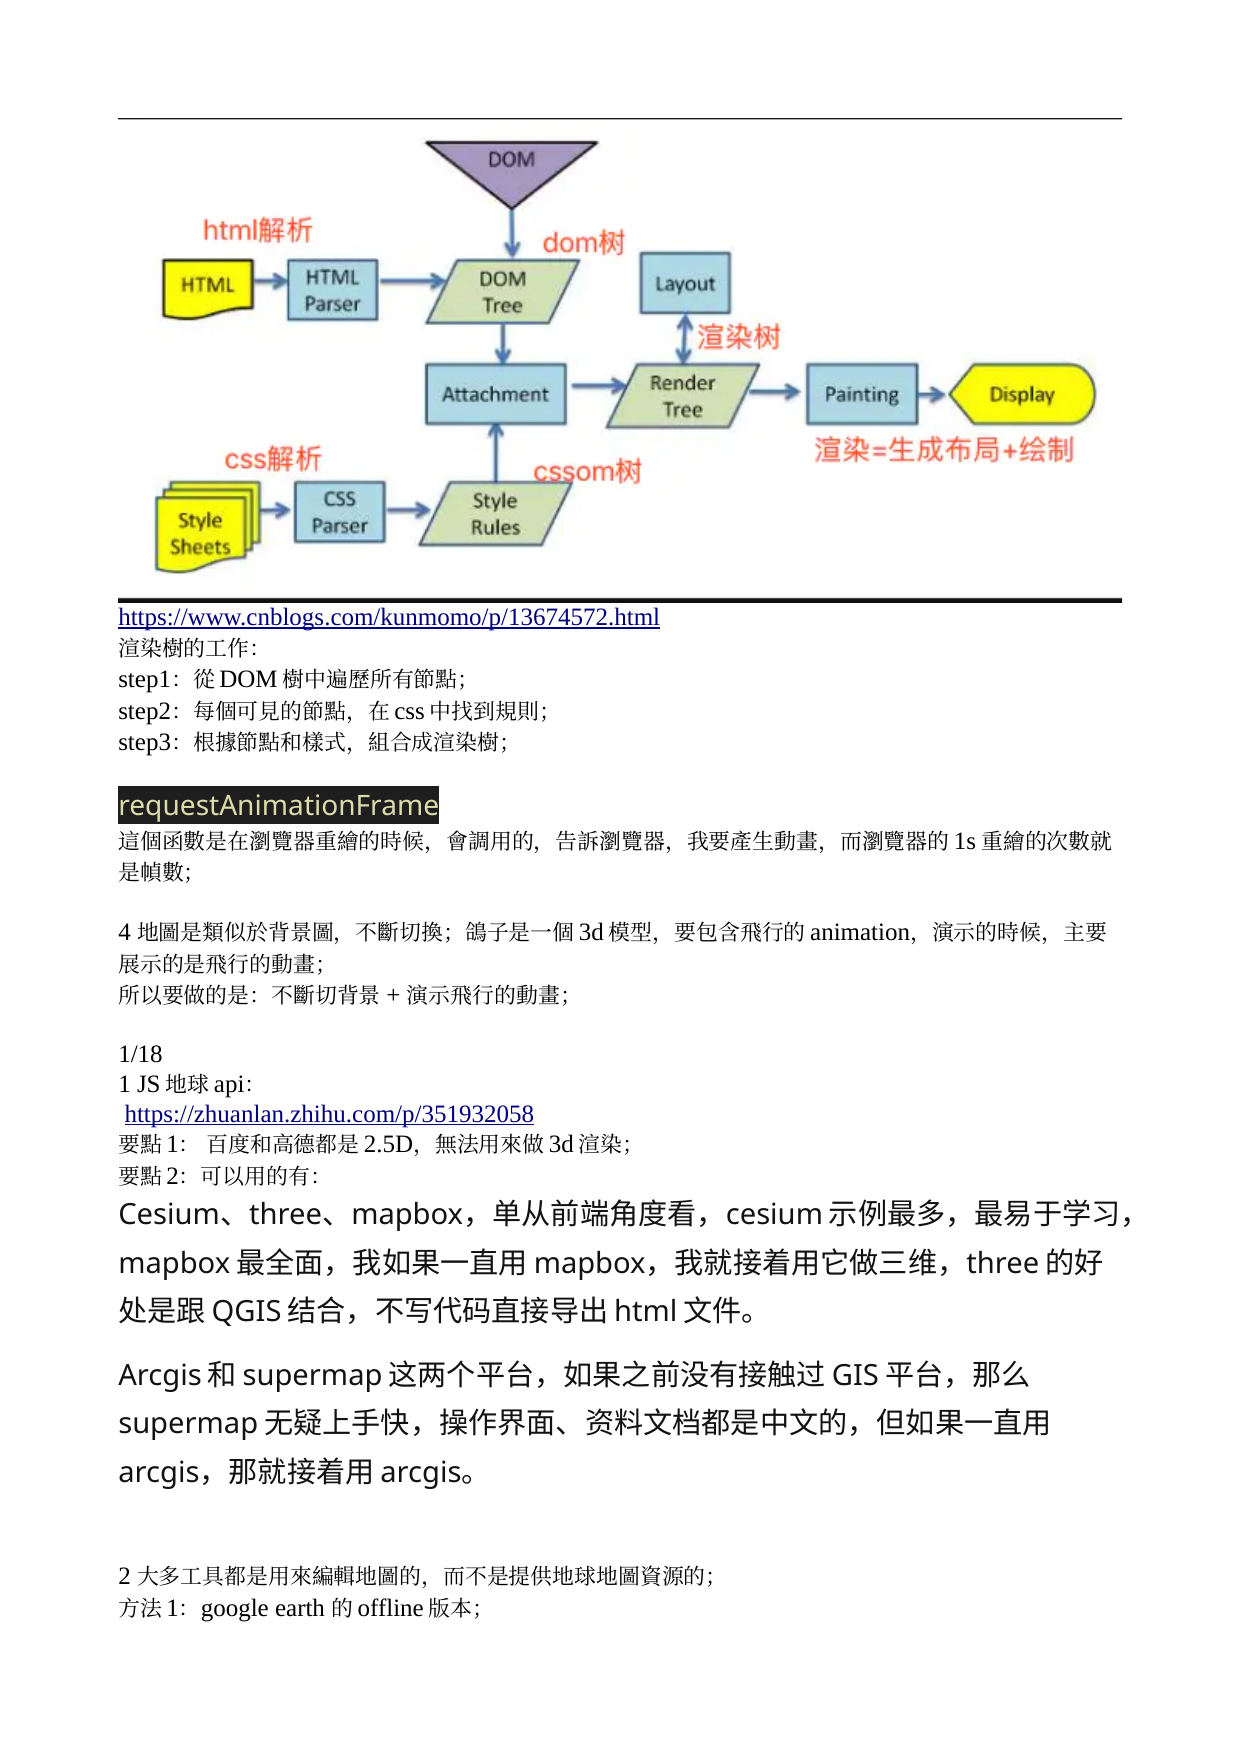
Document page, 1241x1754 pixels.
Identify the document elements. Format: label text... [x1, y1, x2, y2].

text step2：每個可見的節點，在css中找到規則； [118, 694, 1122, 725]
text 1/18 [118, 1039, 1122, 1067]
text 4 地圖是類似於背景圖，不斷切換；鴿子是一個3d模型，要包含飛行的animation，演示的時候，主要展示的是飛行的動畫； [118, 916, 1122, 978]
text requestAnimationFrame [118, 786, 1122, 824]
text 這個函數是在瀏覽器重繪的時候，會調用的，告訴瀏覽器，我要產生動畫，而瀏覽器的1s重繪的次數就是幀數； [118, 824, 1122, 887]
text Arcgis和supermap这两个平台，如果之前没有接触过GIS平台，那么supermap无疑上手快，操作界面、资料文档都是中文的，但如果一直用arcgis，那就接着用arcgis。 [118, 1351, 1122, 1491]
text 方法1：google earth 的offline版本； [118, 1591, 1122, 1622]
text 1 JS地球api： [118, 1067, 1122, 1099]
text step3：根據節點和樣式，組合成渲染樹； [118, 725, 1122, 757]
picture [118, 118, 1123, 603]
text Cesium、three、mapbox，单从前端角度看，cesium示例最多，最易于学习，mapbox最全面，我如果一直用mapbox，我就接着用它做三维，three的好处是跟QGIS结合，不写代码直接导出html文件。 [118, 1191, 1122, 1330]
text https://zhuanlan.zhihu.com/p/351932058 [118, 1099, 1122, 1128]
text step1：從DOM樹中遍歷所有節點； [118, 662, 1122, 694]
text 要點1： 百度和高德都是2.5D，無法用來做3d渲染； [118, 1128, 1122, 1159]
text 渲染樹的工作： [118, 631, 1122, 662]
text https://www.cnblogs.com/kunmomo/p/13674572.html [118, 603, 1122, 631]
text 要點2：可以用的有： [118, 1159, 1122, 1191]
text 2 大多工具都是用來編輯地圖的，而不是提供地球地圖資源的； [118, 1559, 1122, 1591]
text 所以要做的是：不斷切背景 + 演示飛行的動畫； [118, 978, 1122, 1010]
